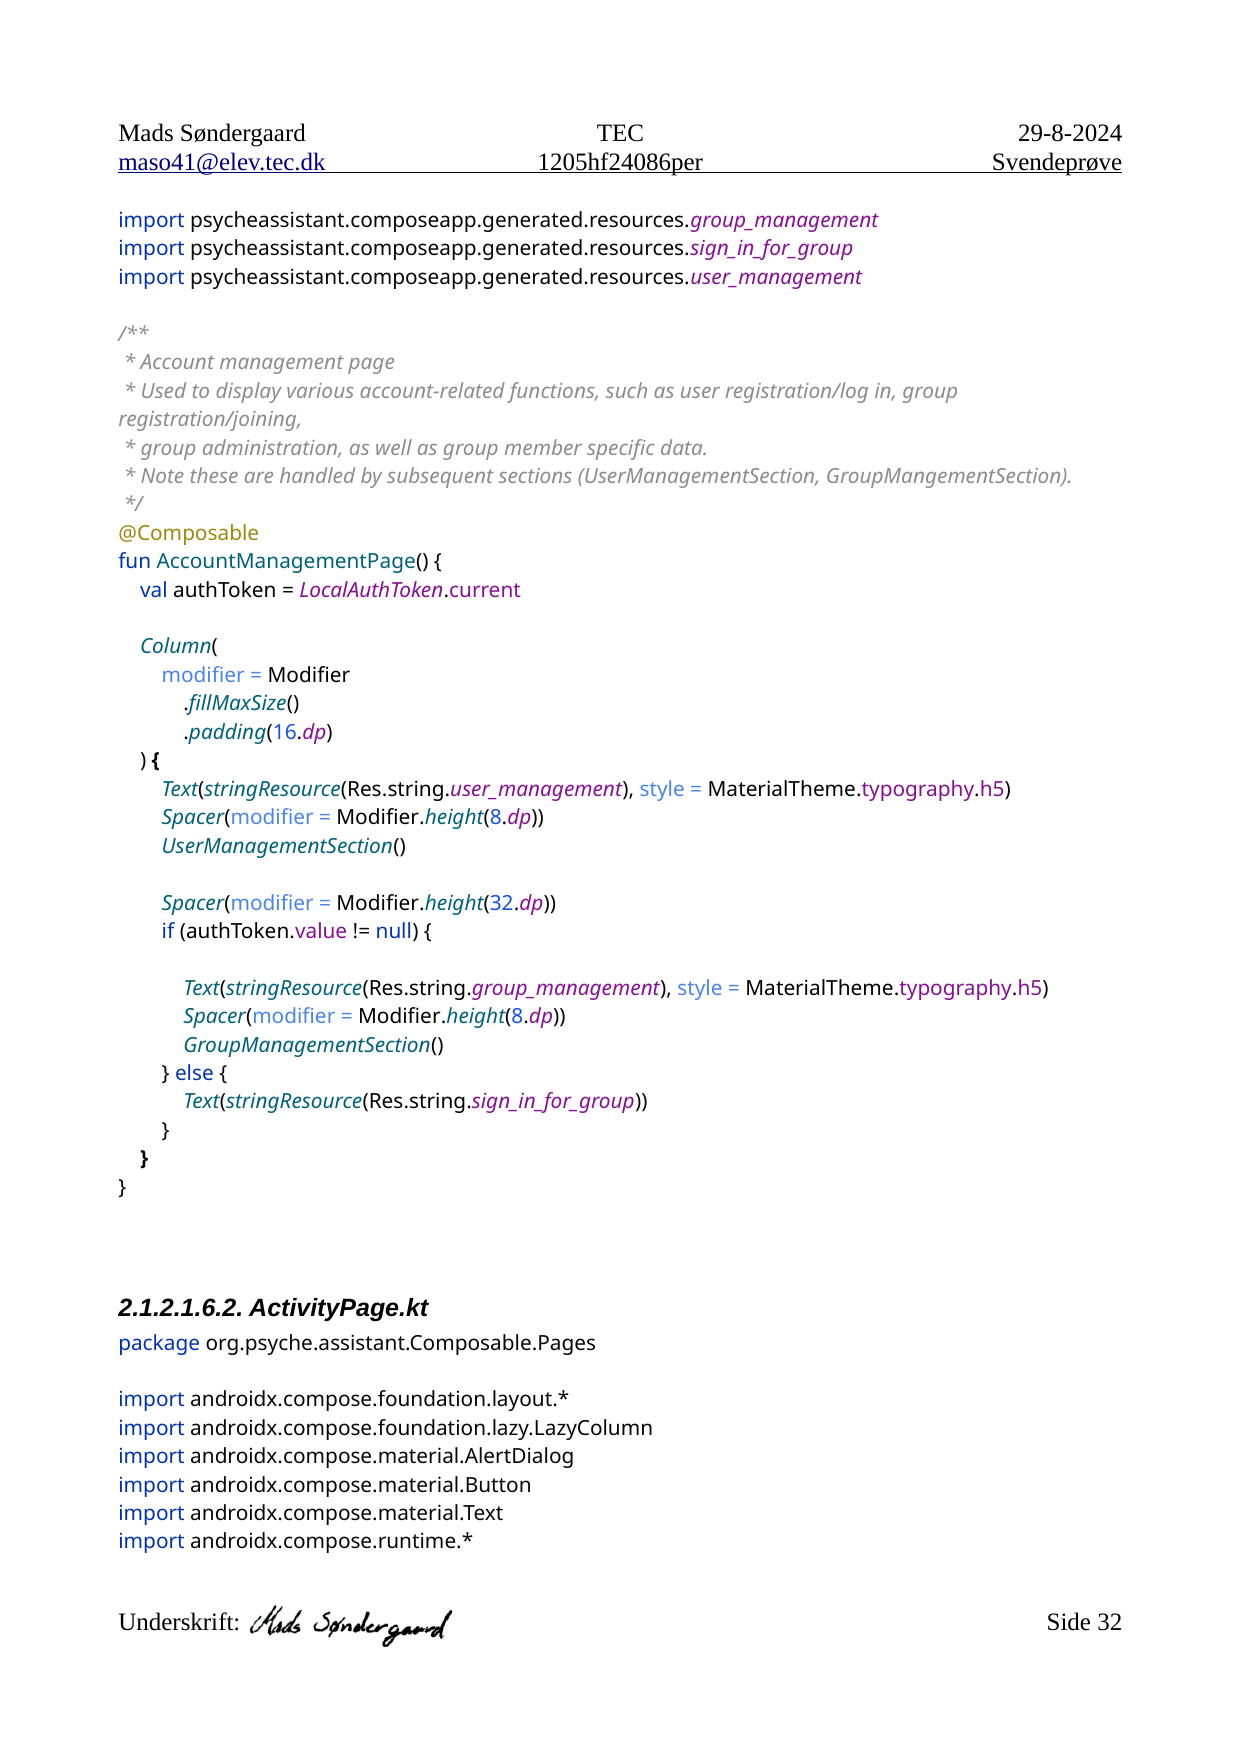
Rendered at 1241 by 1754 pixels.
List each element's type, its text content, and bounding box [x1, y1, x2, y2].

subtitle 2.1.2.1.6.2. ActivityPage.kt [118, 1293, 1122, 1321]
text package org.psyche.assistant.Composable.Pages import androidx.compose.foundation.layout.* import androidx.compose.foundation.lazy.LazyColumn import androidx.compose.material.AlertDialog import androidx.compose.material.Button import androidx.compose.material.Text import androidx.compose.runtime.* [118, 1328, 1122, 1555]
picture [244, 1600, 458, 1647]
text import psycheassistant.composeapp.generated.resources.group_management import psycheassistant.composeapp.generated.resources.sign_in_for_group import psycheassistant.composeapp.generated.resources.user_management /** * Account management page * Used to display various account-related functions, such as user registration/log in, group registration/joining, * group administration, as well as group member specific data. * Note these are handled by subsequent sections (UserManagementSection, GroupMangementSection). */ @Composable fun AccountManagementPage() { val authToken = LocalAuthToken.current Column( modifier = Modifier .fillMaxSize() .padding(16.dp) ) { Text(stringResource(Res.string.user_management), style = MaterialTheme.typography.h5) Spacer(modifier = Modifier.height(8.dp)) UserManagementSection() Spacer(modifier = Modifier.height(32.dp)) if (authToken.value != null) { Text(stringResource(Res.string.group_management), style = MaterialTheme.typography.h5) Spacer(modifier = Modifier.height(8.dp)) GroupManagementSection() } else { Text(stringResource(Res.string.sign_in_for_group)) } } } [118, 205, 1122, 1258]
